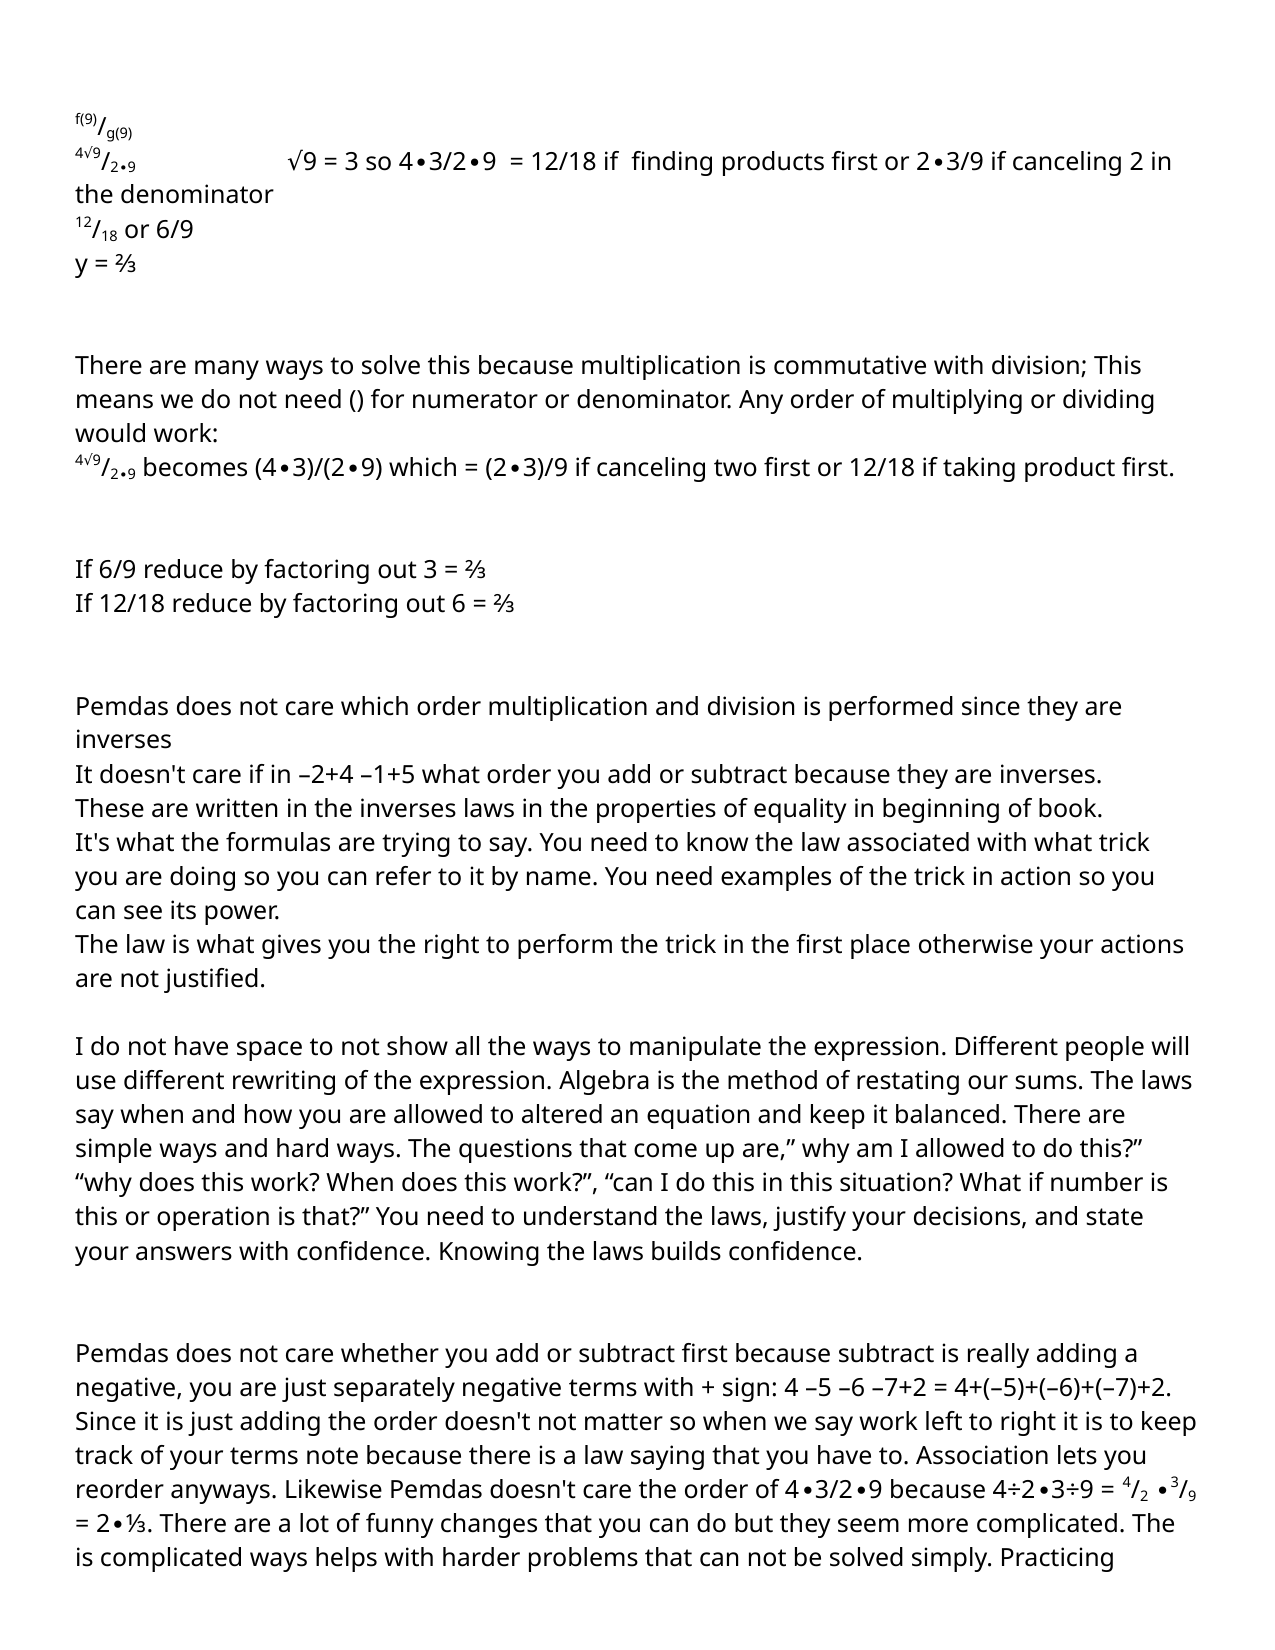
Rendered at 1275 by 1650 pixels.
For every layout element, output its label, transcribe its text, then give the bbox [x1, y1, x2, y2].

text y = ⅔ [75, 245, 1200, 279]
text If 12/18 reduce by factoring out 6 = ⅔ [75, 586, 1200, 620]
text Pemdas does not care which order multiplication and division is performed since they are inverses [75, 688, 1200, 756]
text It doesn't care if in –2+4 –1+5 what order you add or subtract because they are inverses. [75, 756, 1200, 790]
text If 6/9 reduce by factoring out 3 = ⅔ [75, 552, 1200, 586]
text These are written in the inverses laws in the properties of equality in beginning of book. [75, 790, 1200, 824]
text I do not have space to not show all the ways to manipulate the expression. Different people will use different rewriting of the expression. Algebra is the method of restating our sums. The laws say when and how you are allowed to altered an equation and keep it balanced. There are simple ways and hard ways. The questions that come up are,” why am I allowed to do this?” “why does this work? When does this work?”, “can I do this in this situation? What if number is this or operation is that?” You need to understand the laws, justify your decisions, and state your answers with confidence. Knowing the laws builds confidence. [75, 1029, 1200, 1267]
text There are many ways to solve this because multiplication is commutative with division; This means we do not need () for numerator or denominator. Any order of multiplying or dividing would work: [75, 347, 1200, 450]
text 4√9/2∙9 √9 = 3 so 4∙3/2∙9 = 12/18 if finding products first or 2∙3/9 if canceling 2 in the denominator [75, 143, 1200, 211]
text Pemdas does not care whether you add or subtract first because subtract is really adding a negative, you are just separately negative terms with + sign: 4 –5 –6 –7+2 = 4+(–5)+(–6)+(–7)+2. Since it is just adding the order doesn't not matter so when we say work left to right it is to keep track of your terms note because there is a law saying that you have to. Association lets you reorder anyways. Likewise Pemdas doesn't care the order of 4∙3/2∙9 because 4÷2∙3÷9 = 4/2 ∙3/9 = 2∙⅓. There are a lot of funny changes that you can do but they seem more complicated. The is complicated ways helps with harder problems that can not be solved simply. Practicing [75, 1335, 1200, 1574]
text 12/18 or 6/9 [75, 211, 1200, 245]
text f(9)/g(9) [75, 109, 1200, 143]
text The law is what gives you the right to perform the trick in the first place otherwise your actions are not justified. [75, 927, 1200, 995]
text 4√9/2∙9 becomes (4∙3)/(2∙9) which = (2∙3)/9 if canceling two first or 12/18 if taking product first. [75, 450, 1200, 484]
text It's what the formulas are trying to say. You need to know the law associated with what trick you are doing so you can refer to it by name. You need examples of the trick in action so you can see its power. [75, 824, 1200, 927]
